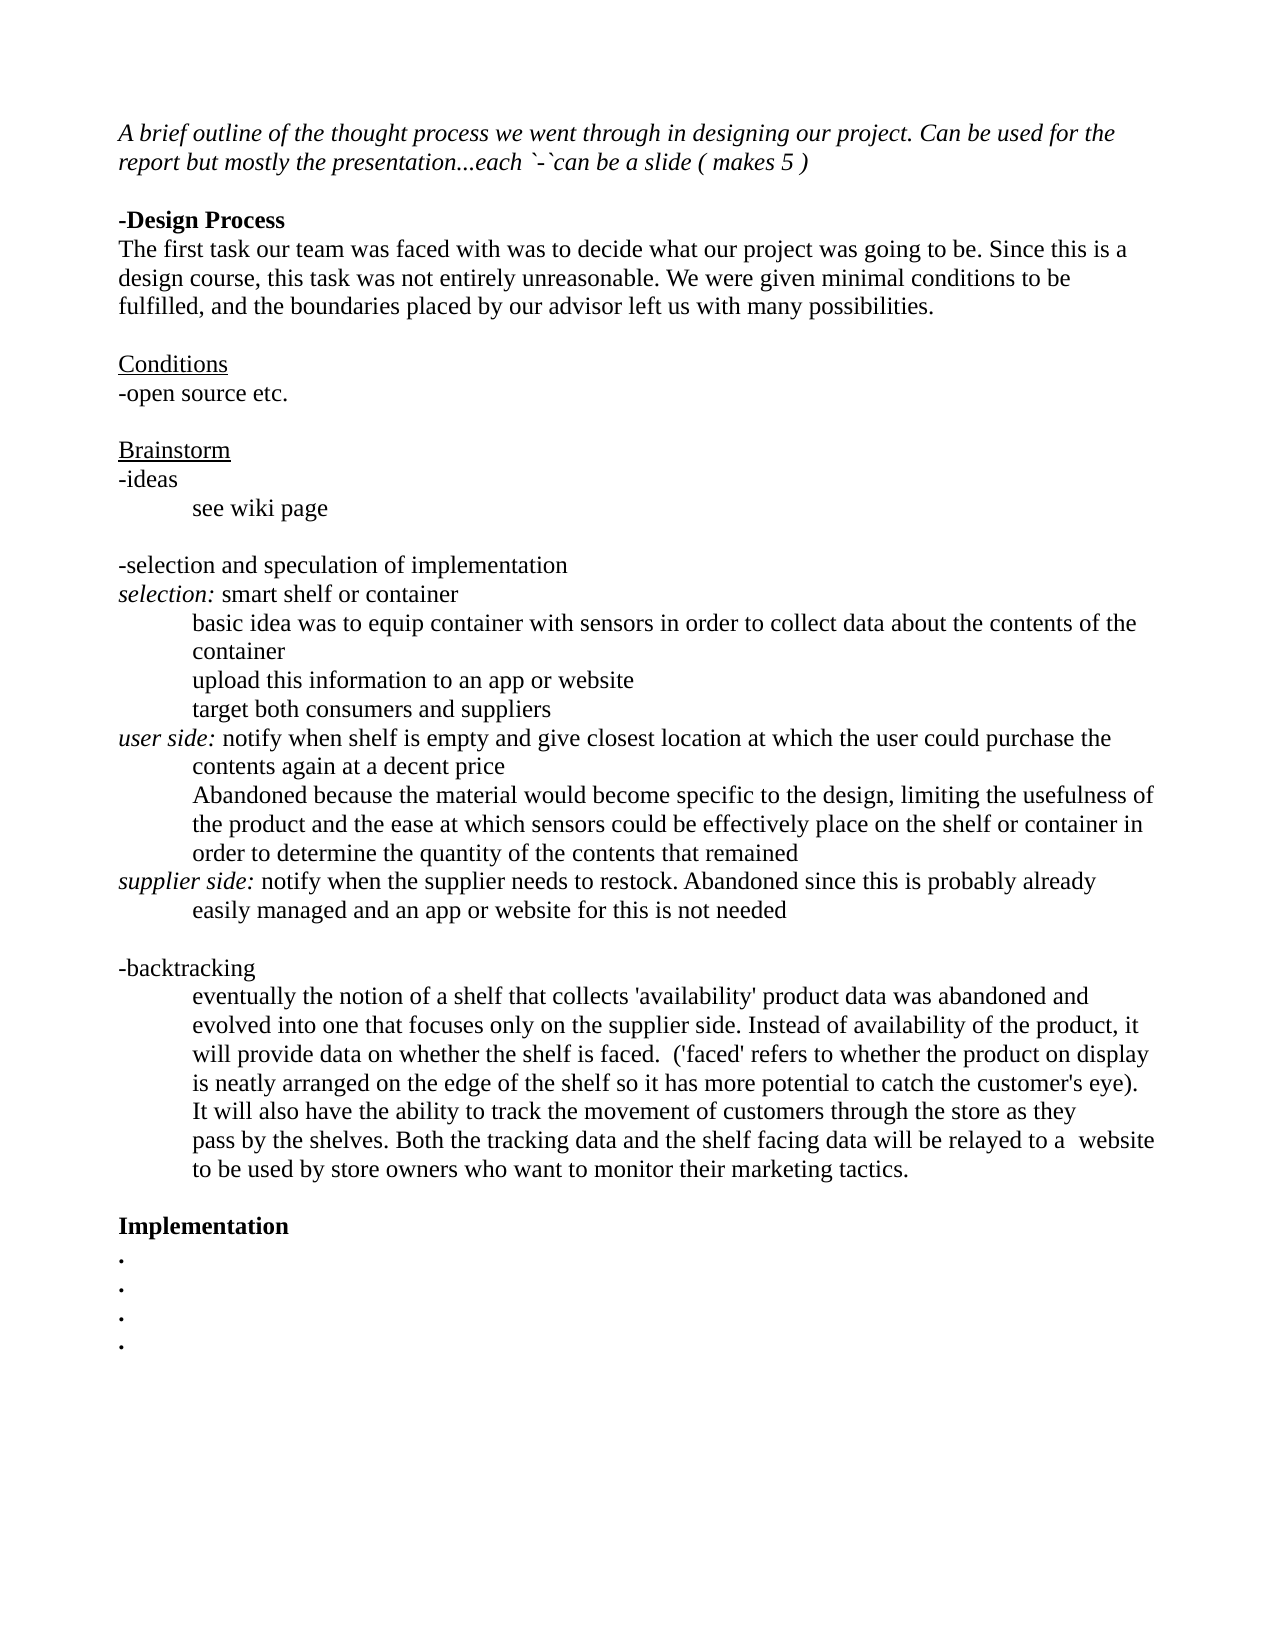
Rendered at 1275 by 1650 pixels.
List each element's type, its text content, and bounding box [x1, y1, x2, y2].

text -open source etc. [118, 378, 1157, 406]
text see wiki page [118, 493, 1157, 521]
text -Design Process [118, 205, 1157, 234]
text supplier side: notify when the supplier needs to restock. Abandoned since this is probably already easily managed and an app or website for this is not needed [118, 866, 1157, 924]
text eventually the notion of a shelf that collects 'availability' product data was abandoned and evolved into one that focuses only on the supplier side. Instead of availability of the product, it will provide data on whether the shelf is faced. ('faced' refers to whether the product on display is neatly arranged on the edge of the shelf so it has more potential to catch the customer's eye). It will also have the ability to track the movement of customers through the store as they pass by the shelves. Both the tracking data and the shelf facing data will be relayed to a website to be used by store owners who want to monitor their marketing tactics. [118, 981, 1157, 1183]
text The first task our team was faced with was to decide what our project was going to be. Since this is a design course, this task was not entirely unreasonable. We were given minimal conditions to be fulfilled, and the boundaries placed by our advisor left us with many possibilities. [118, 234, 1157, 320]
text -ideas [118, 464, 1157, 493]
text Brainstorm [118, 435, 1157, 464]
text selection: smart shelf or container [118, 579, 1157, 608]
text target both consumers and suppliers [118, 694, 1157, 723]
text . [118, 1240, 1157, 1269]
text -selection and speculation of implementation [118, 550, 1157, 579]
text upload this information to an app or website [118, 665, 1157, 694]
text -backtracking [118, 953, 1157, 981]
text . [118, 1269, 1157, 1298]
text . [118, 1298, 1157, 1326]
text Conditions [118, 349, 1157, 378]
text Abandoned because the material would become specific to the design, limiting the usefulness of the product and the ease at which sensors could be effectively place on the shelf or container in order to determine the quantity of the contents that remained [118, 780, 1157, 866]
text user side: notify when shelf is empty and give closest location at which the user could purchase the contents again at a decent price [118, 723, 1157, 780]
text Implementation [118, 1211, 1157, 1240]
text basic idea was to equip container with sensors in order to collect data about the contents of the container [118, 608, 1157, 665]
text . [118, 1326, 1157, 1355]
